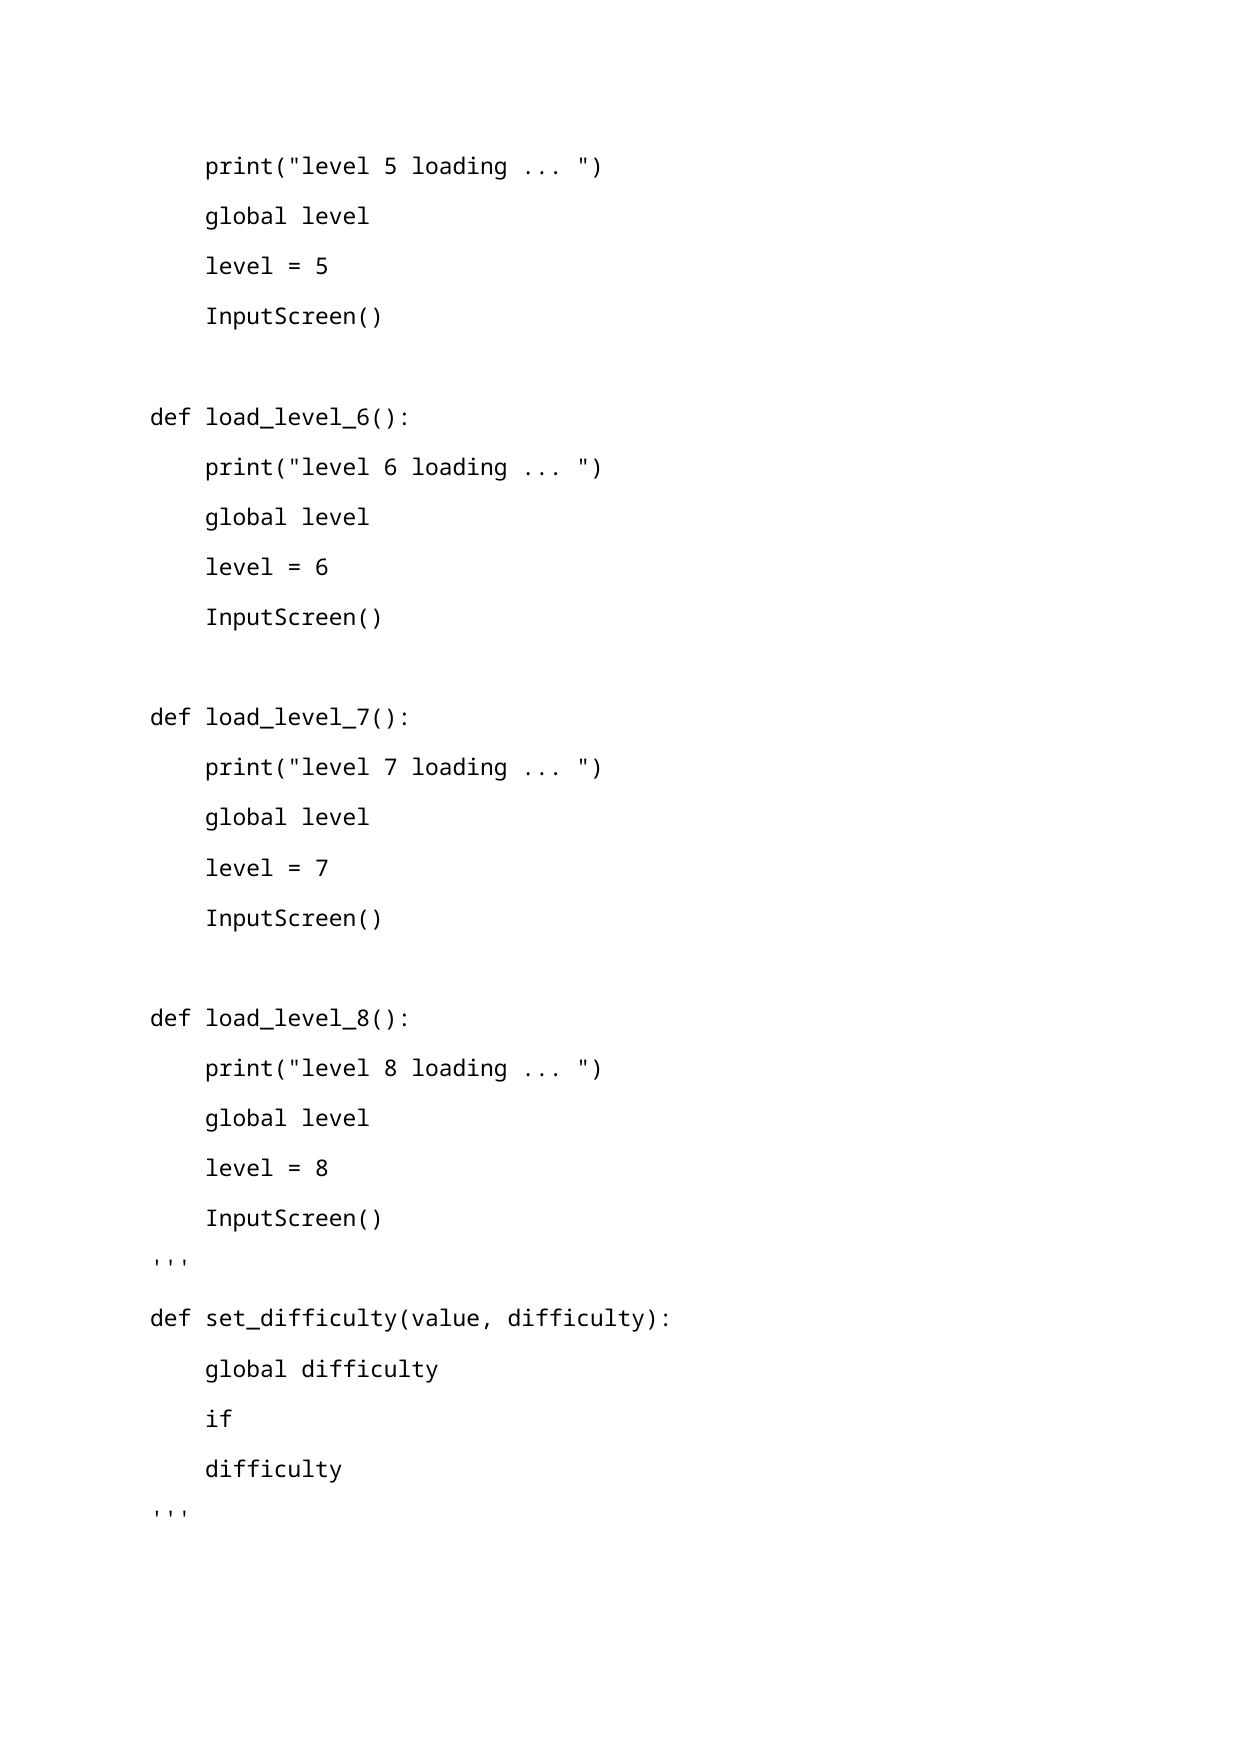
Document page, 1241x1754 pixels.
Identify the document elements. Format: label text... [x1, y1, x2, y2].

text print("level 6 loading ... ") [150, 451, 1090, 482]
text global level [150, 501, 1090, 532]
text InputScreen() [150, 902, 1090, 933]
text global level [150, 801, 1090, 833]
text global difficulty [150, 1352, 1090, 1384]
text def load_level_6(): [150, 401, 1090, 432]
text global level [150, 1102, 1090, 1133]
text InputScreen() [150, 1202, 1090, 1233]
text print("level 7 loading ... ") [150, 751, 1090, 782]
text difficulty [150, 1453, 1090, 1484]
text def load_level_8(): [150, 1002, 1090, 1033]
text level = 6 [150, 551, 1090, 582]
text def set_difficulty(value, difficulty): [150, 1302, 1090, 1334]
text level = 5 [150, 250, 1090, 281]
text ''' [150, 1252, 1090, 1283]
text level = 7 [150, 851, 1090, 883]
text def load_level_7(): [150, 701, 1090, 732]
text InputScreen() [150, 601, 1090, 632]
text level = 8 [150, 1152, 1090, 1183]
text print("level 8 loading ... ") [150, 1052, 1090, 1083]
text global level [150, 200, 1090, 231]
text if [150, 1403, 1090, 1434]
text ''' [150, 1503, 1090, 1534]
text print("level 5 loading ... ") [150, 150, 1090, 181]
text InputScreen() [150, 300, 1090, 332]
